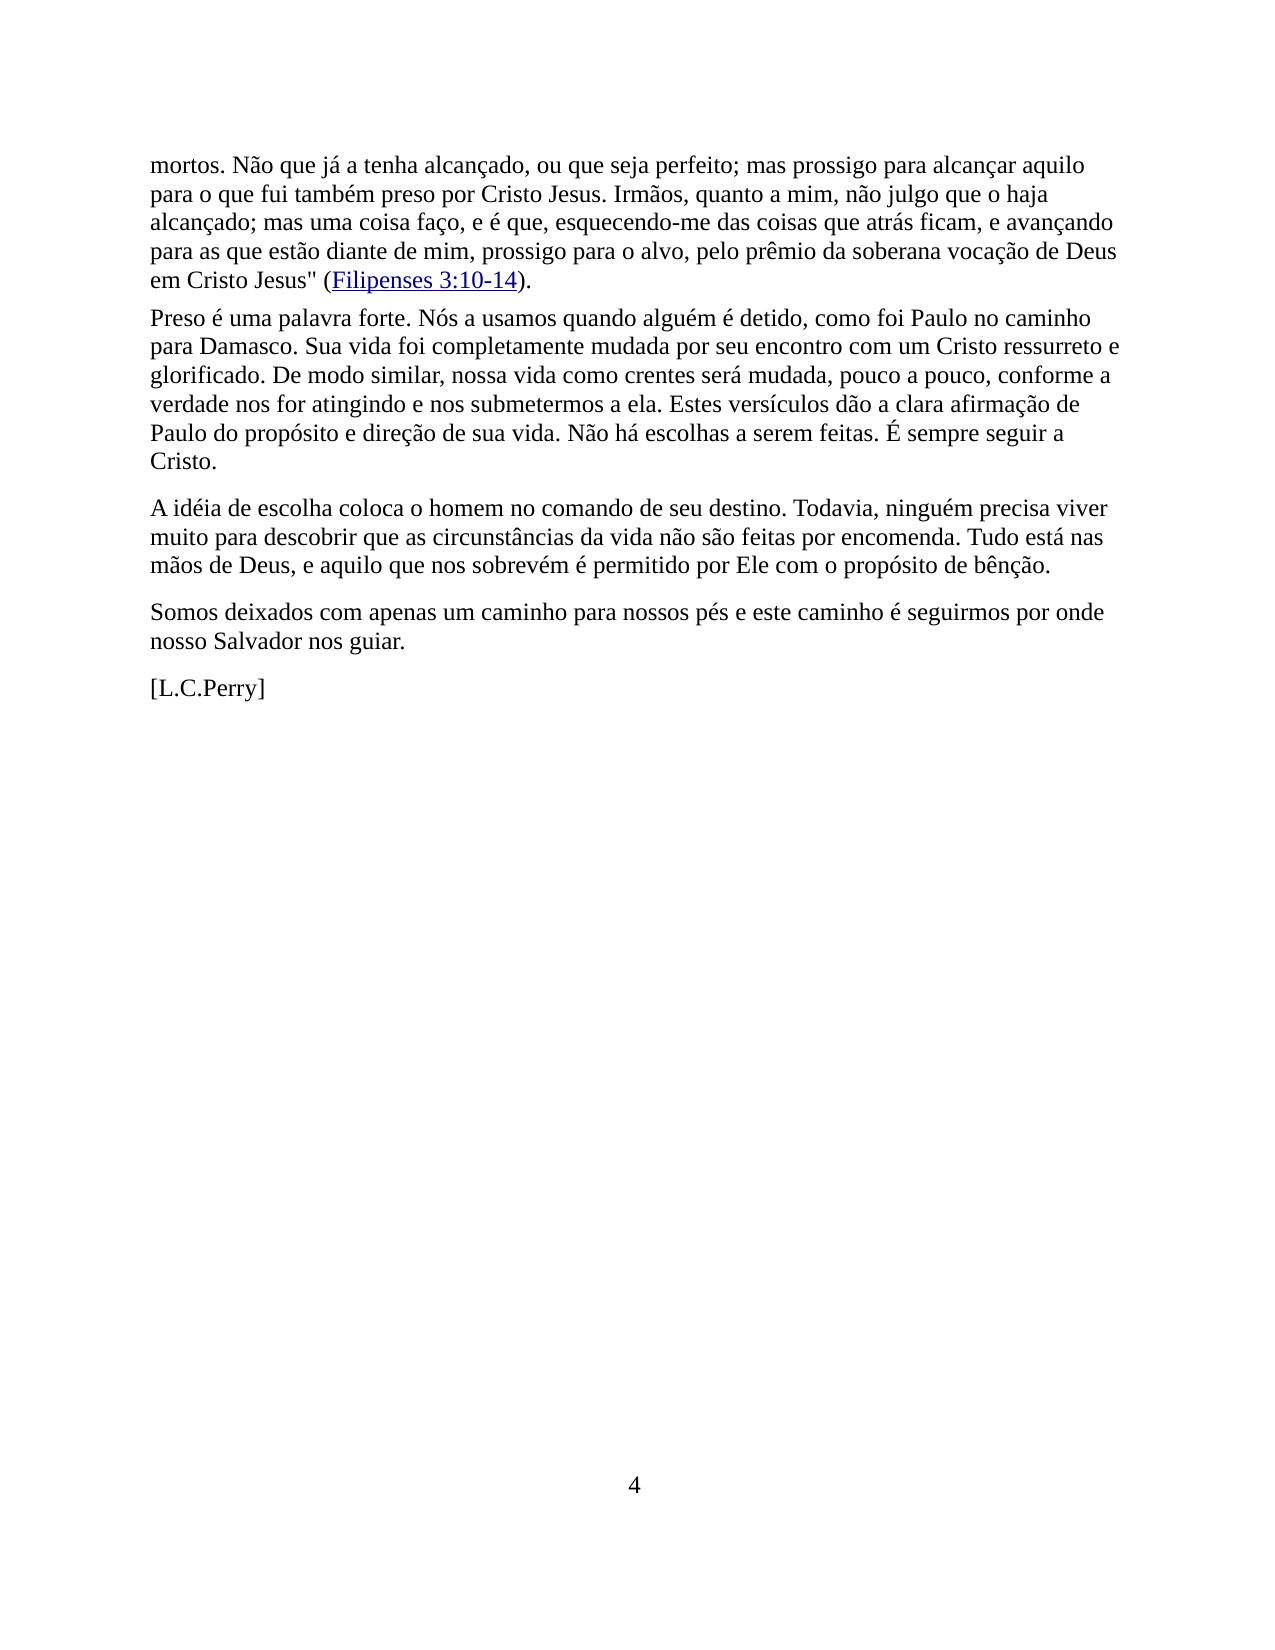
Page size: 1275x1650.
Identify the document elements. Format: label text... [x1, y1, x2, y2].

text Preso é uma palavra forte. Nós a usamos quando alguém é detido, como foi Paulo no caminho para Damasco. Sua vida foi completamente mudada por seu encontro com um Cristo ressurreto e glorificado. De modo similar, nossa vida como crentes será mudada, pouco a pouco, conforme a verdade nos for atingindo e nos submetermos a ela. Estes versículos dão a clara afirmação de Paulo do propósito e direção de sua vida. Não há escolhas a serem feitas. É sempre seguir a Cristo. [150, 303, 1125, 475]
text [L.C.Perry] [150, 673, 1125, 701]
text mortos. Não que já a tenha alcançado, ou que seja perfeito; mas prossigo para alcançar aquilo para o que fui também preso por Cristo Jesus. Irmãos, quanto a mim, não julgo que o haja alcançado; mas uma coisa faço, e é que, esquecendo-me das coisas que atrás ficam, e avançando para as que estão diante de mim, prossigo para o alvo, pelo prêmio da soberana vocação de Deus em Cristo Jesus" (Filipenses 3:10-14). [150, 150, 1125, 294]
text Somos deixados com apenas um caminho para nossos pés e este caminho é seguirmos por onde nosso Salvador nos guiar. [150, 597, 1125, 655]
text A idéia de escolha coloca o homem no comando de seu destino. Todavia, ninguém precisa viver muito para descobrir que as circunstâncias da vida não são feitas por encomenda. Tudo está nas mãos de Deus, e aquilo que nos sobrevém é permitido por Ele com o propósito de bênção. [150, 493, 1125, 579]
